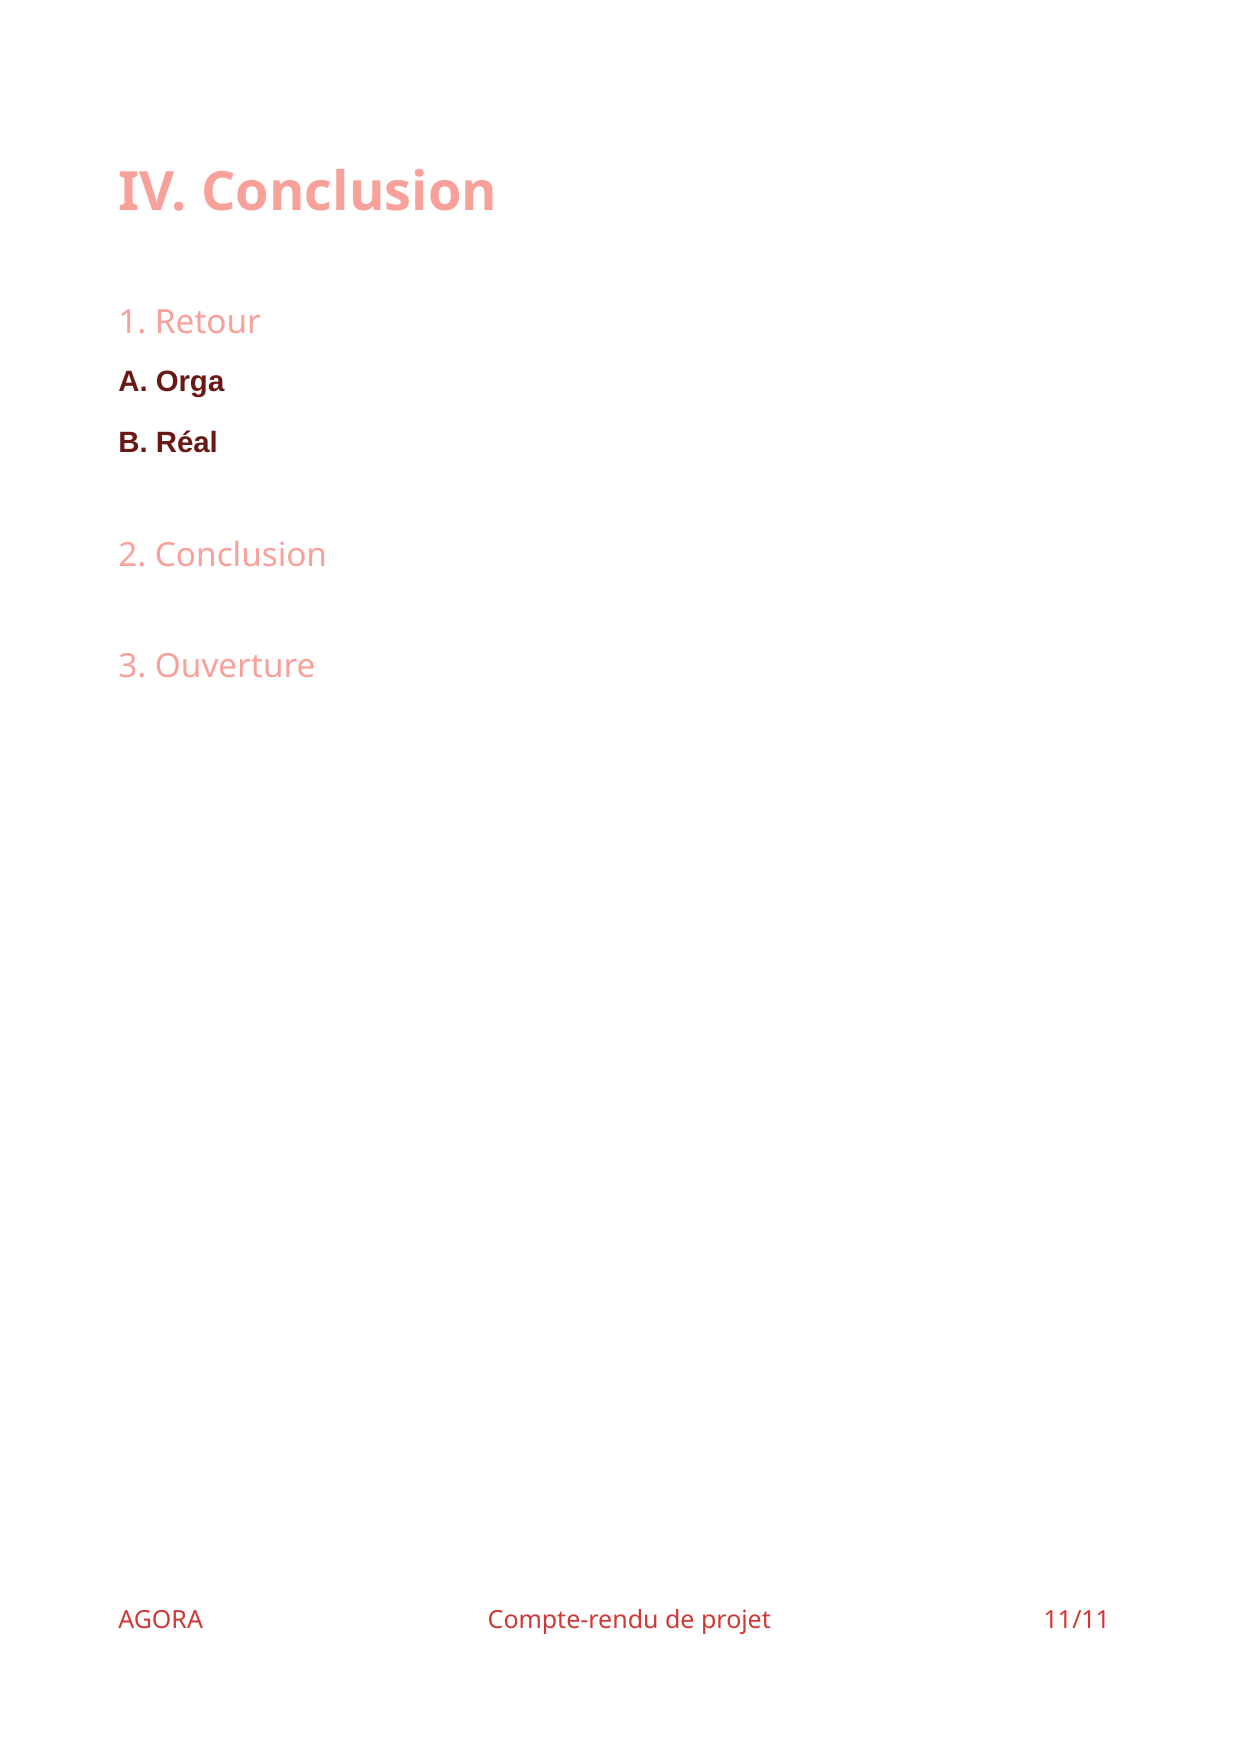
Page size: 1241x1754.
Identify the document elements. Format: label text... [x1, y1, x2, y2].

subtitle 2. Conclusion [118, 531, 1122, 576]
subtitle 3. Ouverture [118, 642, 1122, 687]
subtitle A. Orga [118, 364, 1122, 398]
subtitle 1. Retour [118, 298, 1122, 343]
subtitle B. Réal [118, 425, 1122, 459]
subtitle IV. Conclusion [118, 152, 1122, 226]
